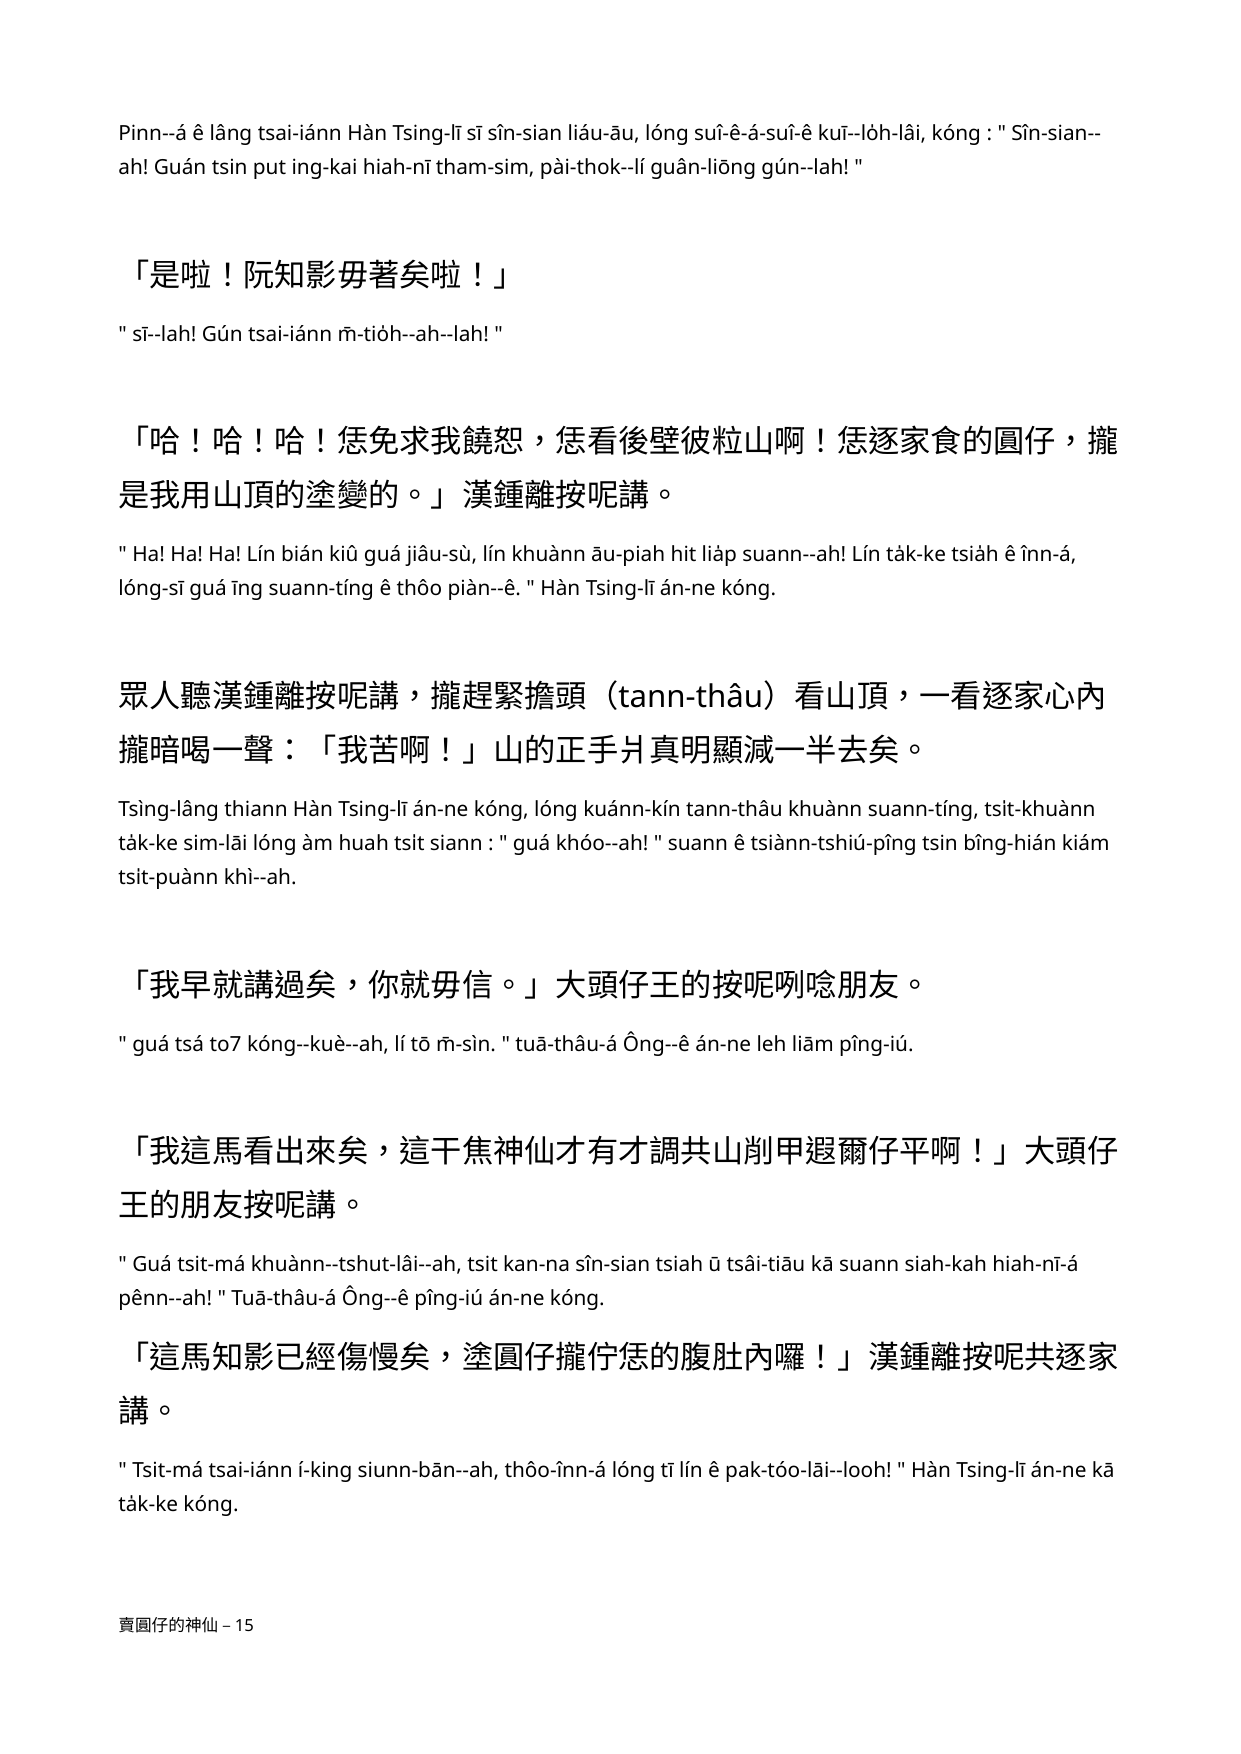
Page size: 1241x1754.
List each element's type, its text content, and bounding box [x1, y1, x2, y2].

text Pinn--á ê lâng tsai-iánn Hàn Tsing-lī sī sîn-sian liáu-āu, lóng suî-ê-á-suî-ê kuī--lo̍h-lâi, kóng : " Sîn-sian--ah! Guán tsin put ing-kai hiah-nī tham-sim, pài-thok--lí guân-liōng gún--lah! " [118, 118, 1122, 181]
text " Guá tsit-má khuànn--tshut-lâi--ah, tsit kan-na sîn-sian tsiah ū tsâi-tiāu kā suann siah-kah hiah-nī-á pênn--ah! " Tuā-thâu-á Ông--ê pîng-iú án-ne kóng. [118, 1249, 1122, 1312]
text " Tsit-má tsai-iánn í-king siunn-bān--ah, thôo-înn-á lóng tī lín ê pak-tóo-lāi--looh! " Hàn Tsing-lī án-ne kā ta̍k-ke kóng. [118, 1455, 1122, 1517]
text 「我這馬看出來矣，這干焦神仙才有才調共山削甲遐爾仔平啊！」大頭仔王的朋友按呢講。 [118, 1126, 1122, 1226]
text 「這馬知影已經傷慢矣，塗圓仔攏佇恁的腹肚內囉！」漢鍾離按呢共逐家講。 [118, 1332, 1122, 1431]
text " guá tsá to7 kóng--kuè--ah, lí tō m̄-sìn. " tuā-thâu-á Ông--ê án-ne leh liām pîng-iú. [118, 1029, 1122, 1057]
text " sī--lah! Gún tsai-iánn m̄-tio̍h--ah--lah! " [118, 319, 1122, 347]
text 「我早就講過矣，你就毋信。」大頭仔王的按呢咧唸朋友。 [118, 960, 1122, 1005]
text 眾人聽漢鍾離按呢講，攏趕緊擔頭（tann-thâu）看山頂，一看逐家心內攏暗喝一聲：「我苦啊！」山的正手爿真明顯減一半去矣。 [118, 671, 1122, 771]
text Tsìng-lâng thiann Hàn Tsing-lī án-ne kóng, lóng kuánn-kín tann-thâu khuànn suann-tíng, tsi̍t-khuànn ta̍k-ke sim-lāi lóng àm huah tsi̍t siann : " guá khóo--ah! " suann ê tsiànn-tshiú-pîng tsin bîng-hián kiám tsi̍t-puànn khì--ah. [118, 794, 1122, 891]
text 「哈！哈！哈！恁免求我饒恕，恁看後壁彼粒山啊！恁逐家食的圓仔，攏是我用山頂的塗變的。」漢鍾離按呢講。 [118, 416, 1122, 516]
text 「是啦！阮知影毋著矣啦！」 [118, 250, 1122, 295]
text " Ha! Ha! Ha! Lín bián kiû guá jiâu-sù, lín khuànn āu-piah hit lia̍p suann--ah! Lín ta̍k-ke tsia̍h ê înn-á, lóng-sī guá īng suann-tíng ê thôo piàn--ê. " Hàn Tsing-lī án-ne kóng. [118, 539, 1122, 602]
